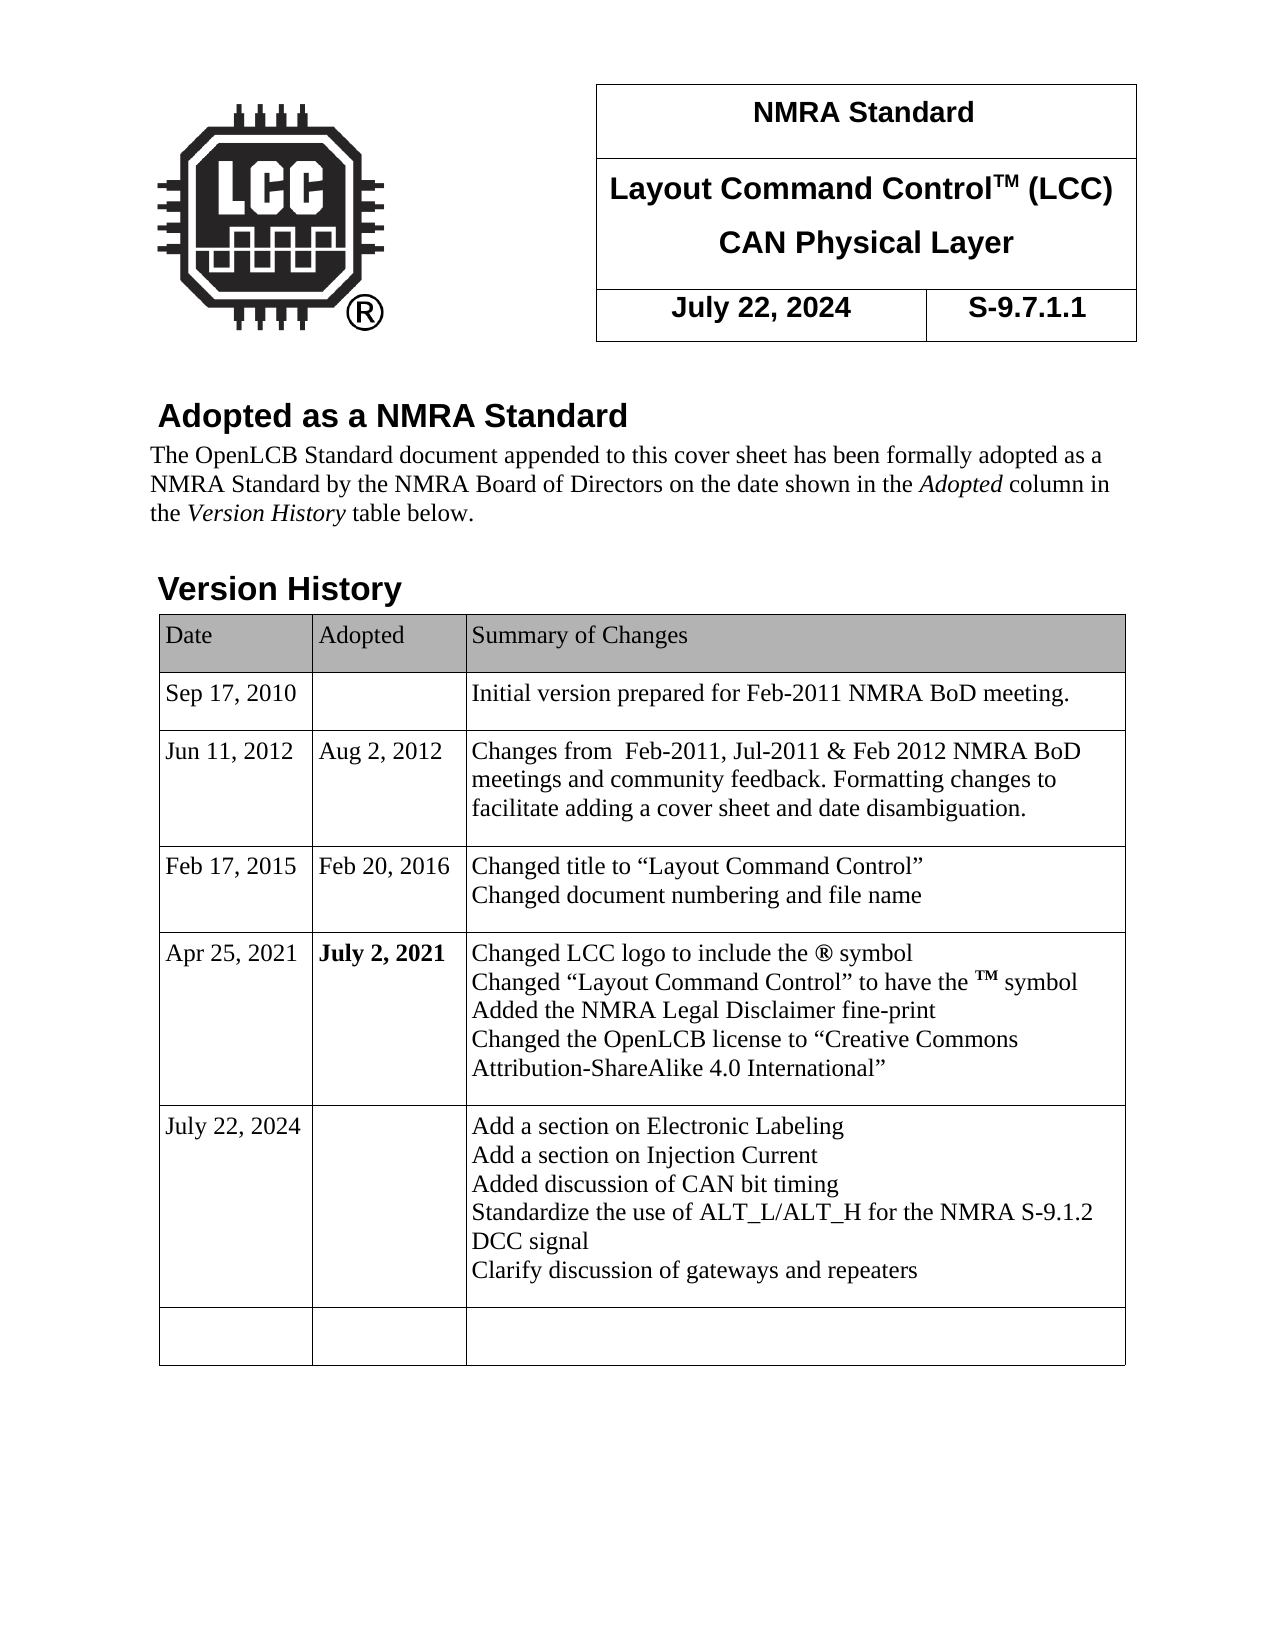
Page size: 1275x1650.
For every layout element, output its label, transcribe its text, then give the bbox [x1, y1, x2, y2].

table_cell July 22, 2024 [160, 1106, 312, 1307]
table_cell Feb 20, 2016 [313, 847, 466, 932]
table_cell Apr 25, 2021 [160, 933, 312, 1105]
table_cell Changed LCC logo to include the ® symbol Changed “Layout Command Control” to have the TM symbol Added the NMRA Legal Disclaimer fine-print Changed the OpenLCB license to “Creative Commons Attribution-ShareAlike 4.0 International” [467, 933, 1125, 1105]
table_cell [313, 1106, 466, 1307]
table_header Adopted [313, 615, 466, 672]
text The OpenLCB Standard document appended to this cover sheet has been formally adopted as a NMRA Standard by the NMRA Board of Directors on the date shown in the Adopted column in the Version History table below. [150, 440, 1125, 527]
table_cell Feb 17, 2015 [160, 847, 312, 932]
subtitle Version History [112, 569, 1125, 608]
table_cell [313, 1308, 466, 1365]
table_cell July 2, 2021 [313, 933, 466, 1105]
table_cell Sep 17, 2010 [160, 673, 312, 730]
table_cell [313, 673, 466, 730]
table_header Summary of Changes [467, 615, 1125, 672]
table_cell [160, 1308, 312, 1365]
table_header Date [160, 615, 312, 672]
table_cell Changes from Feb-2011, Jul-2011 & Feb 2012 NMRA BoD meetings and community feedback. Formatting changes to facilitate adding a cover sheet and date disambiguation. [467, 731, 1125, 846]
subtitle Adopted as a NMRA Standard [112, 396, 1125, 434]
table_cell Add a section on Electronic Labeling Add a section on Injection Current Added discussion of CAN bit timing Standardize the use of ALT_L/ALT_H for the NMRA S-9.1.2 DCC signal Clarify discussion of gateways and repeaters [467, 1106, 1125, 1307]
table_cell Changed title to “Layout Command Control” Changed document numbering and file name [467, 847, 1125, 932]
table_cell Initial version prepared for Feb-2011 NMRA BoD meeting. [467, 673, 1125, 730]
table_cell Aug 2, 2012 [313, 731, 466, 846]
table_cell Jun 11, 2012 [160, 731, 312, 846]
table_cell [467, 1308, 1125, 1365]
picture [138, 85, 405, 347]
